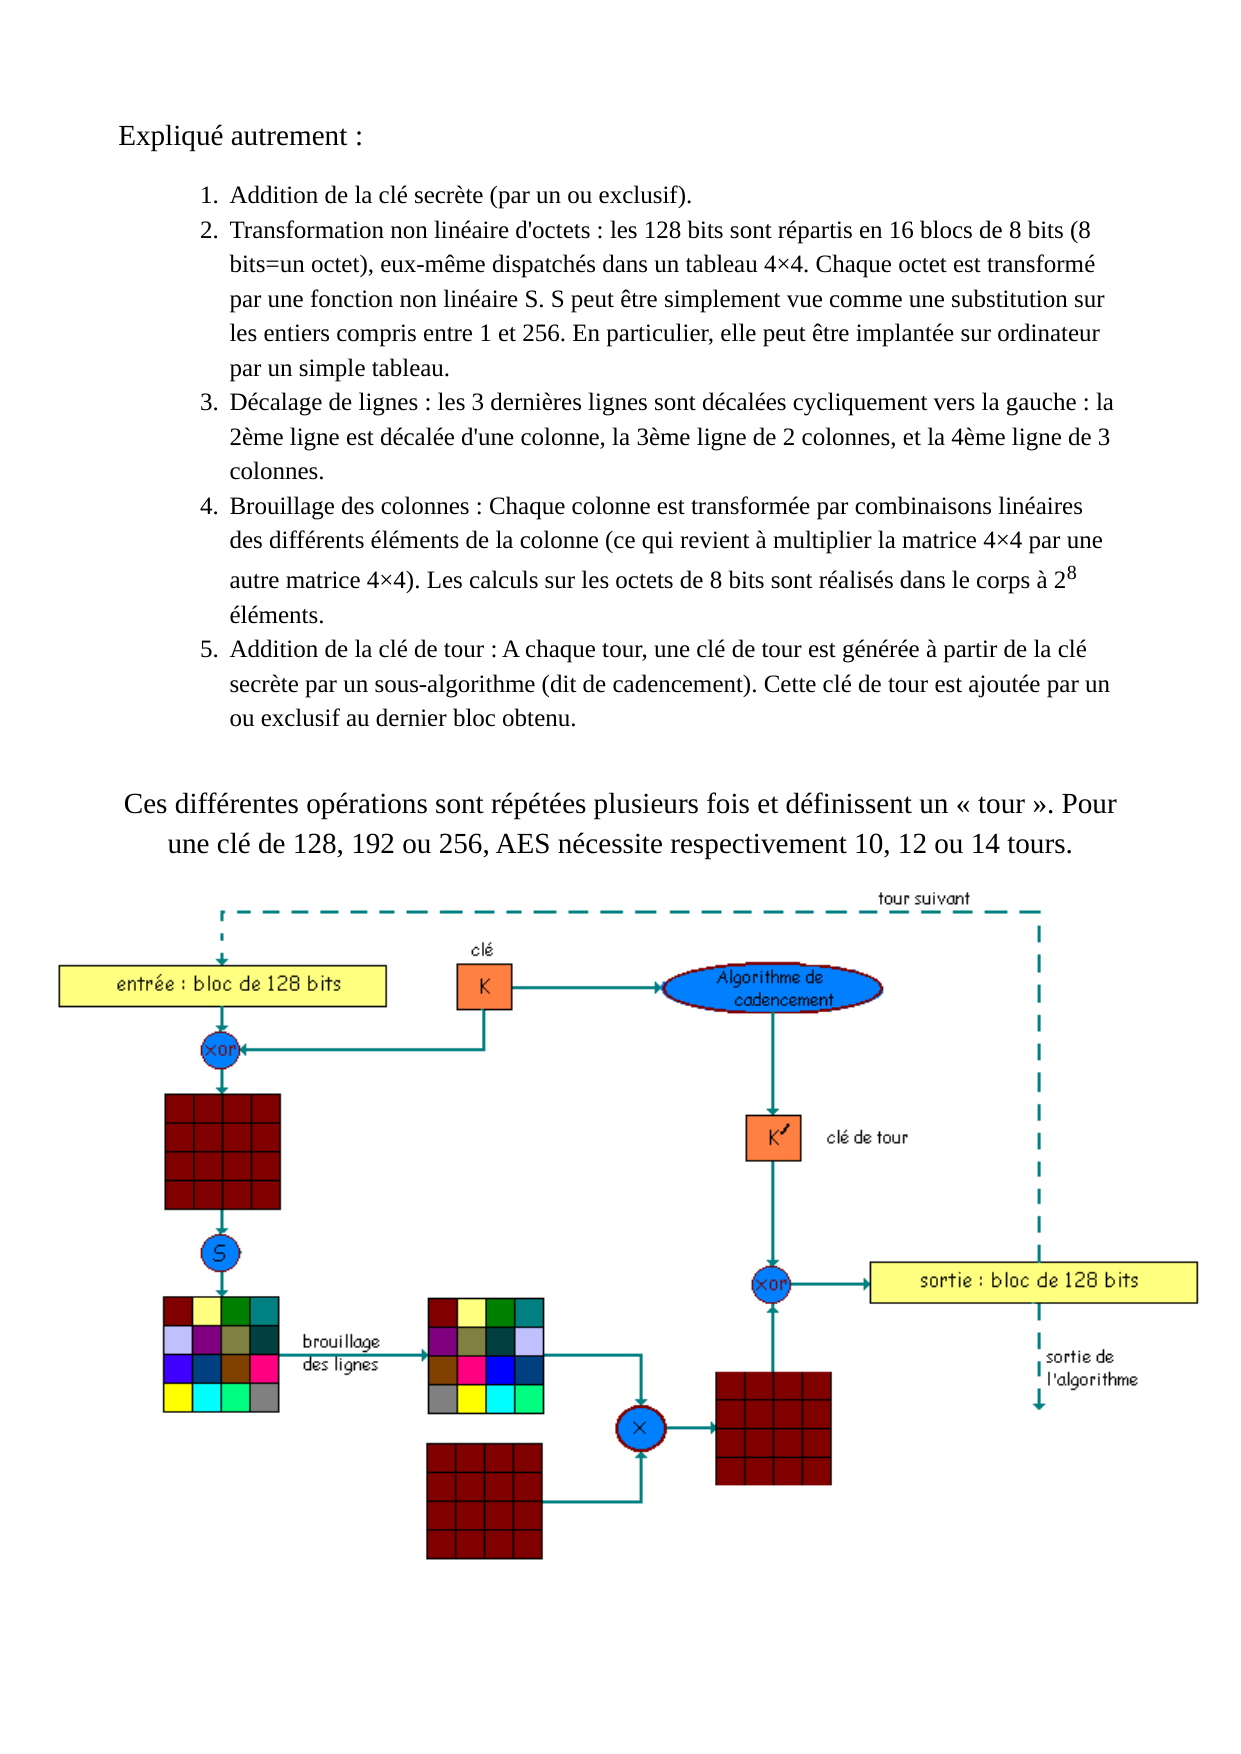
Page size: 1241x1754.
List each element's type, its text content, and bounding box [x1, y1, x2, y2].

list Addition de la clé de tour : A chaque tour, une clé de tour est générée à partir de la clé secrète par un sous-algorithme (dit de cadencement). Cette clé de tour est ajoutée par un ou exclusif au dernier bloc obtenu. [200, 634, 1122, 732]
list Décalage de lignes : les 3 dernières lignes sont décalées cycliquement vers la gauche : la 2ème ligne est décalée d'une colonne, la 3ème ligne de 2 colonnes, et la 4ème ligne de 3 colonnes. [200, 387, 1122, 485]
list Addition de la clé secrète (par un ou exclusif). [200, 180, 1122, 209]
list Transformation non linéaire d'octets : les 128 bits sont répartis en 16 blocs de 8 bits (8 bits=un octet), eux-même dispatchés dans un tableau 4×4. Chaque octet est transformé par une fonction non linéaire S. S peut être simplement vue comme une substitution sur les entiers compris entre 1 et 256. En particulier, elle peut être implantée sur ordinateur par un simple tableau. [200, 215, 1122, 382]
list Brouillage des colonnes : Chaque colonne est transformée par combinaisons linéaires des différents éléments de la colonne (ce qui revient à multiplier la matrice 4×4 par une autre matrice 4×4). Les calculs sur les octets de 8 bits sont réalisés dans le corps à 28 éléments. [200, 491, 1122, 629]
text Expliqué autrement : [118, 118, 1122, 152]
picture [27, 879, 1221, 1599]
text Ces différentes opérations sont répétées plusieurs fois et définissent un « tour ». Pour une clé de 128, 192 ou 256, AES nécessite respectivement 10, 12 ou 14 tours. [118, 786, 1122, 860]
